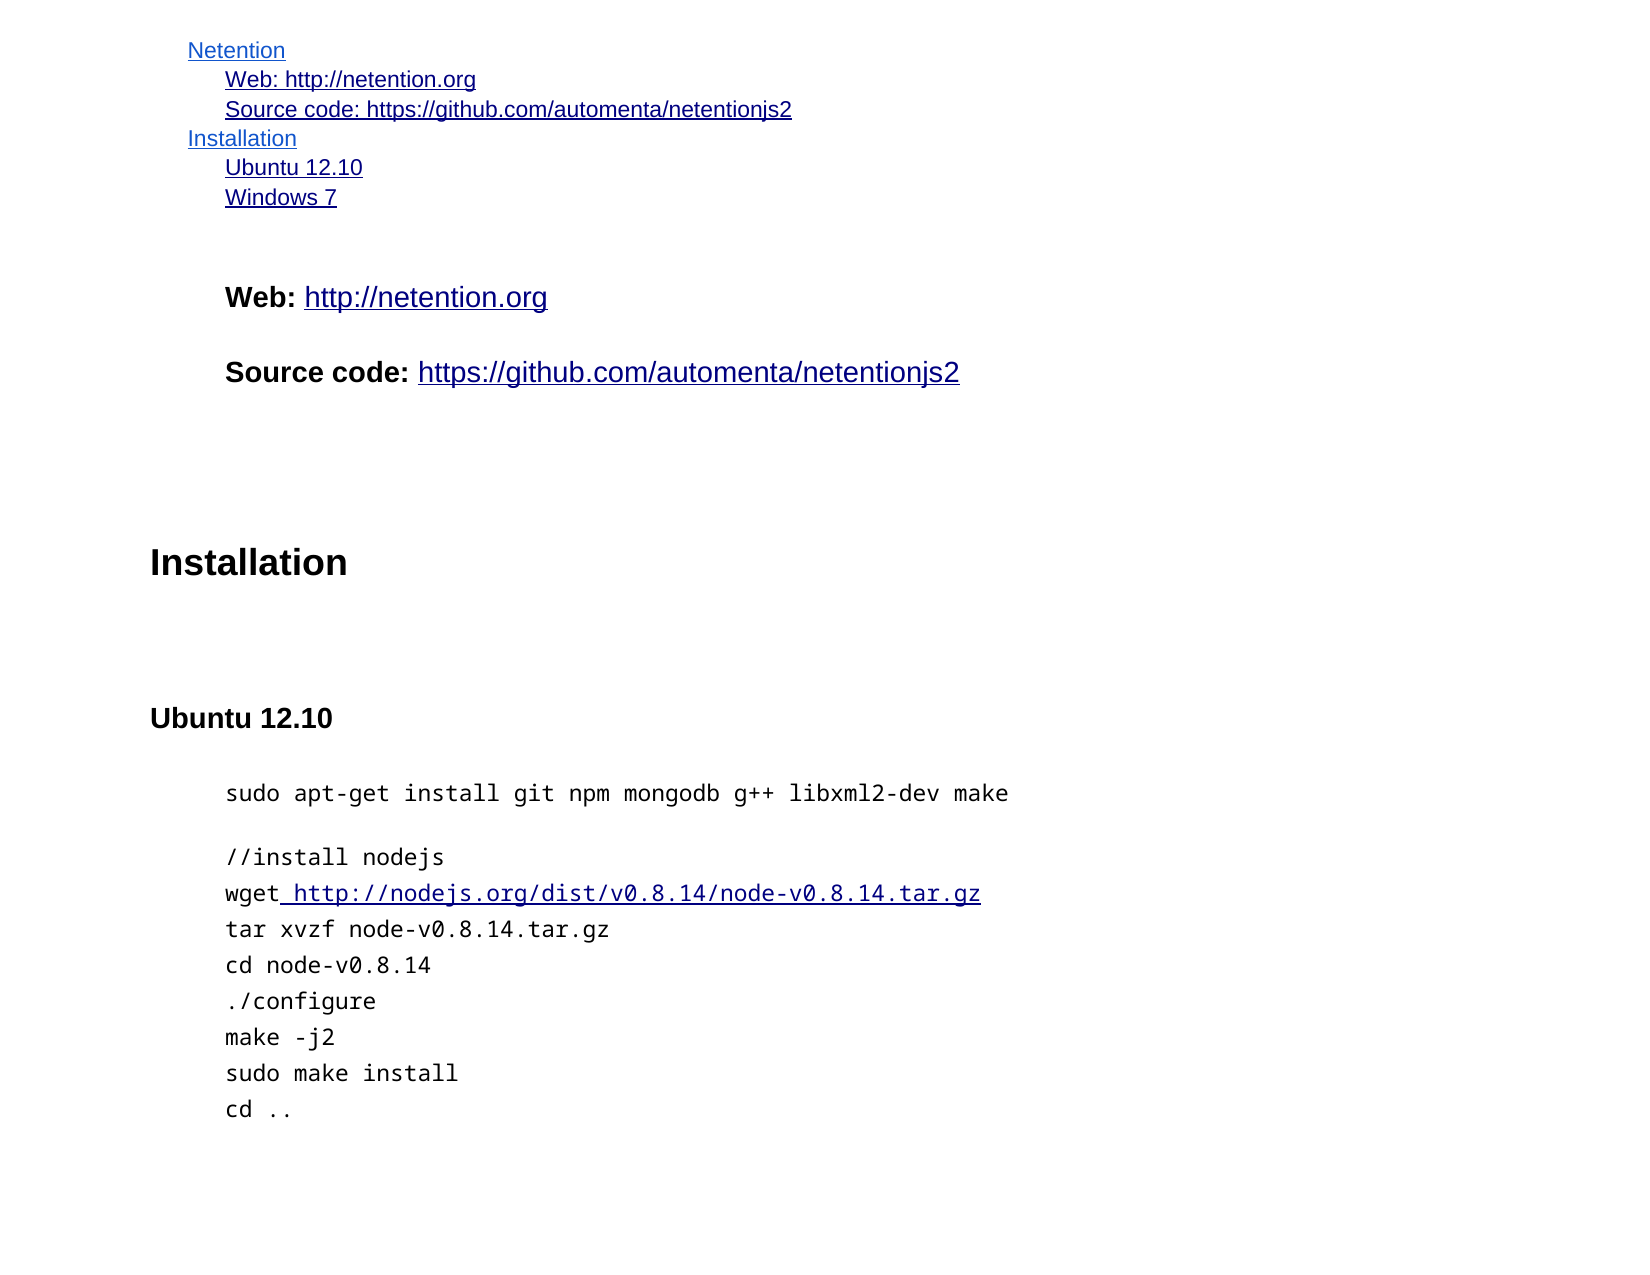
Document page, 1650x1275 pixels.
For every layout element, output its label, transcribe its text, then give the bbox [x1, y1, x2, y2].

text tar xvzf node-v0.8.14.tar.gz [225, 913, 1500, 944]
text sudo apt-get install git npm mongodb g++ libxml2-dev make [225, 777, 1500, 837]
text cd node-v0.8.14 [225, 949, 1500, 980]
text Installation [187, 126, 1500, 151]
text Source code: https://github.com/automenta/netentionjs2 [225, 96, 1500, 122]
text Netention [187, 37, 1500, 63]
text make -j2 [225, 1021, 1500, 1052]
text Web: http://netention.org [225, 67, 1500, 92]
subtitle Source code: https://github.com/automenta/netentionjs2 [225, 356, 1500, 388]
text Windows 7 [225, 184, 1500, 210]
text //install nodejs [225, 841, 1500, 872]
text ./configure [225, 985, 1500, 1016]
subtitle Web: http://netention.org [225, 281, 1500, 313]
text sudo make install [225, 1057, 1500, 1088]
text cd .. [225, 1093, 1500, 1124]
subtitle Installation [150, 541, 1500, 583]
text wget http://nodejs.org/dist/v0.8.14/node-v0.8.14.tar.gz [225, 877, 1500, 908]
subtitle Ubuntu 12.10 [150, 702, 1500, 734]
text Ubuntu 12.10 [225, 155, 1500, 181]
